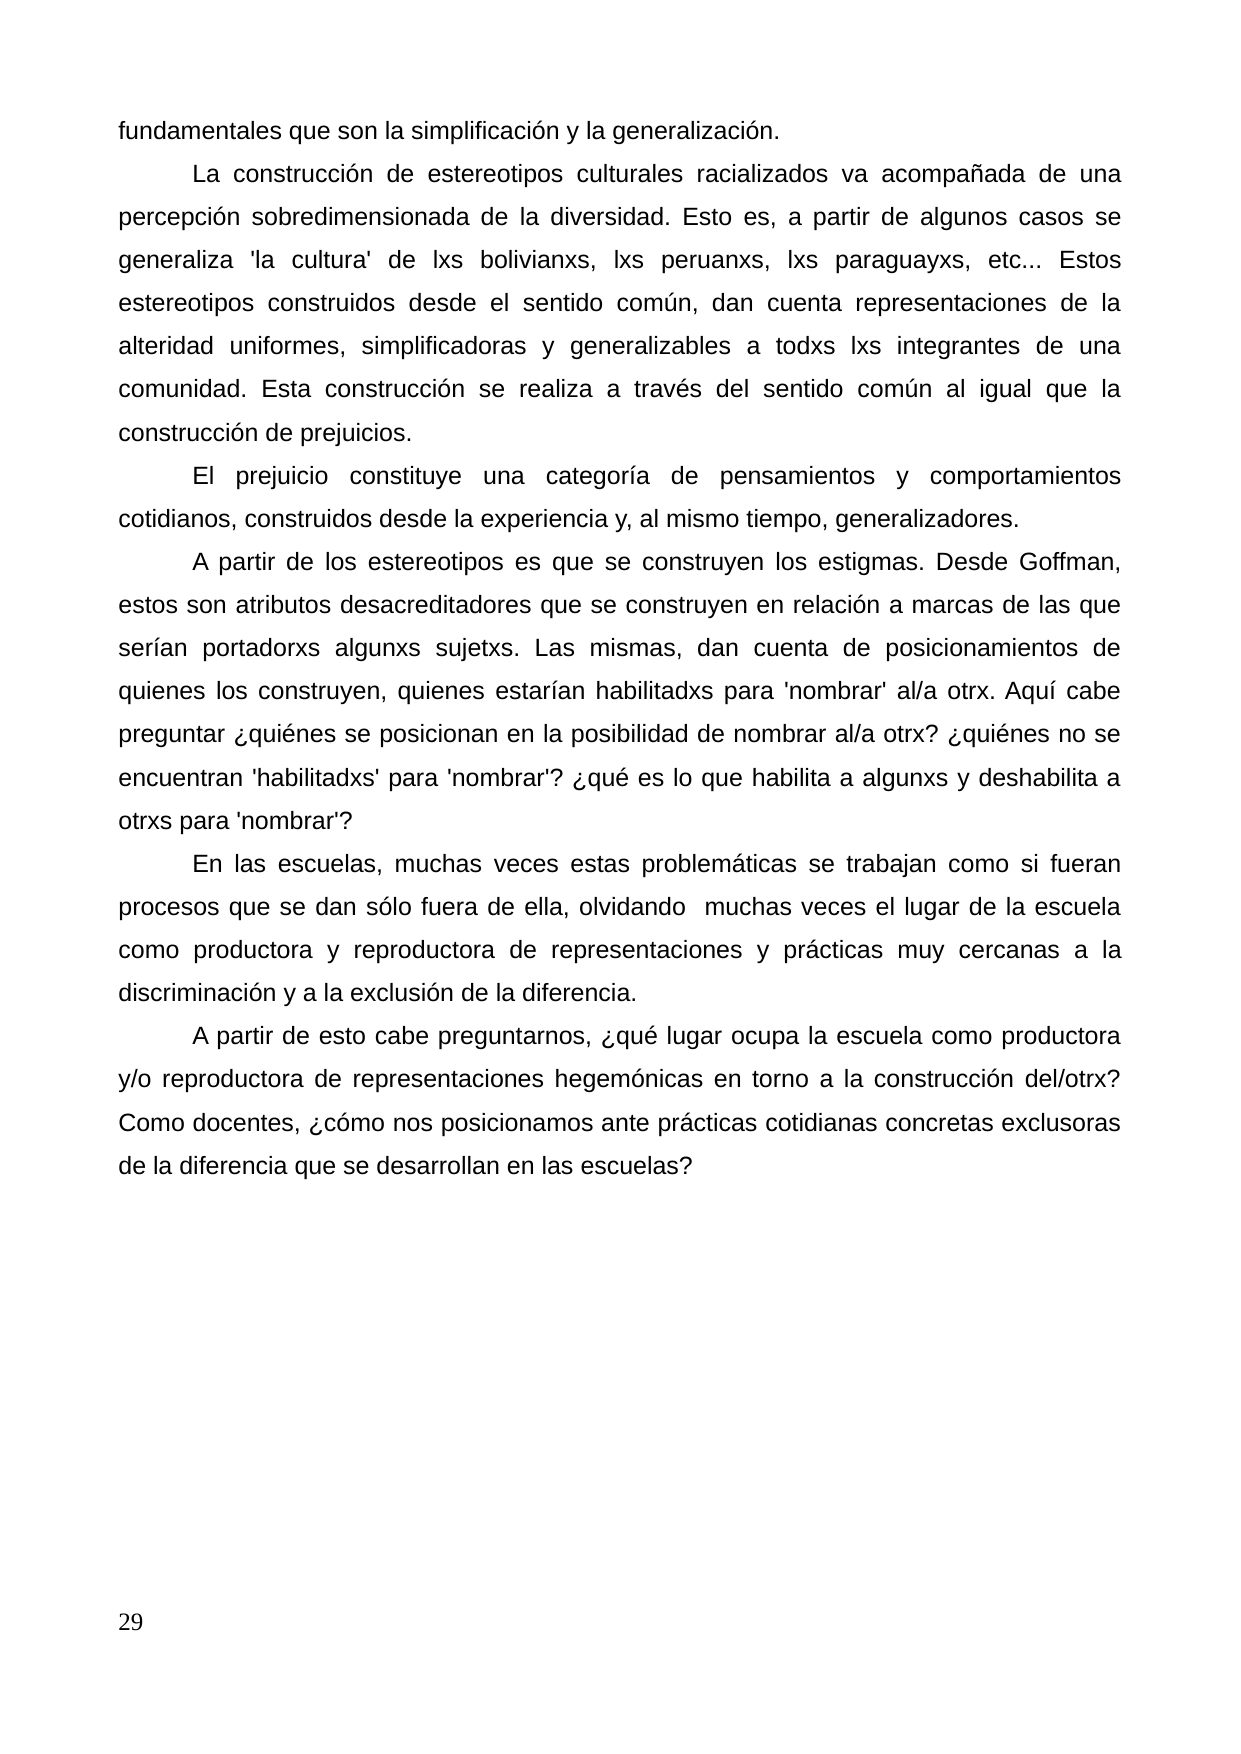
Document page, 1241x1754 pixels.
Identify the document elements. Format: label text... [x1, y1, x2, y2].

text La construcción de estereotipos culturales racializados va acompañada de una percepción sobredimensionada de la diversidad. Esto es, a partir de algunos casos se generaliza 'la cultura' de lxs bolivianxs, lxs peruanxs, lxs paraguayxs, etc... Estos estereotipos construidos desde el sentido común, dan cuenta representaciones de la alteridad uniformes, simplificadoras y generalizables a todxs lxs integrantes de una comunidad. Esta construcción se realiza a través del sentido común al igual que la construcción de prejuicios. [118, 159, 1123, 446]
text En las escuelas, muchas veces estas problemáticas se trabajan como si fueran procesos que se dan sólo fuera de ella, olvidando muchas veces el lugar de la escuela como productora y reproductora de representaciones y prácticas muy cercanas a la discriminación y a la exclusión de la diferencia. [118, 849, 1123, 1007]
text A partir de los estereotipos es que se construyen los estigmas. Desde Goffman, estos son atributos desacreditadores que se construyen en relación a marcas de las que serían portadorxs algunxs sujetxs. Las mismas, dan cuenta de posicionamientos de quienes los construyen, quienes estarían habilitadxs para 'nombrar' al/a otrx. Aquí cabe preguntar ¿quiénes se posicionan en la posibilidad de nombrar al/a otrx? ¿quiénes no se encuentran 'habilitadxs' para 'nombrar'? ¿qué es lo que habilita a algunxs y deshabilita a otrxs para 'nombrar'? [118, 547, 1123, 834]
text A partir de esto cabe preguntarnos, ¿qué lugar ocupa la escuela como productora y/o reproductora de representaciones hegemónicas en torno a la construcción del/otrx? Como docentes, ¿cómo nos posicionamos ante prácticas cotidianas concretas exclusoras de la diferencia que se desarrollan en las escuelas? [118, 1021, 1123, 1179]
text fundamentales que son la simplificación y la generalización. [118, 116, 1123, 144]
text El prejuicio constituye una categoría de pensamientos y comportamientos cotidianos, construidos desde la experiencia y, al mismo tiempo, generalizadores. [118, 461, 1123, 532]
